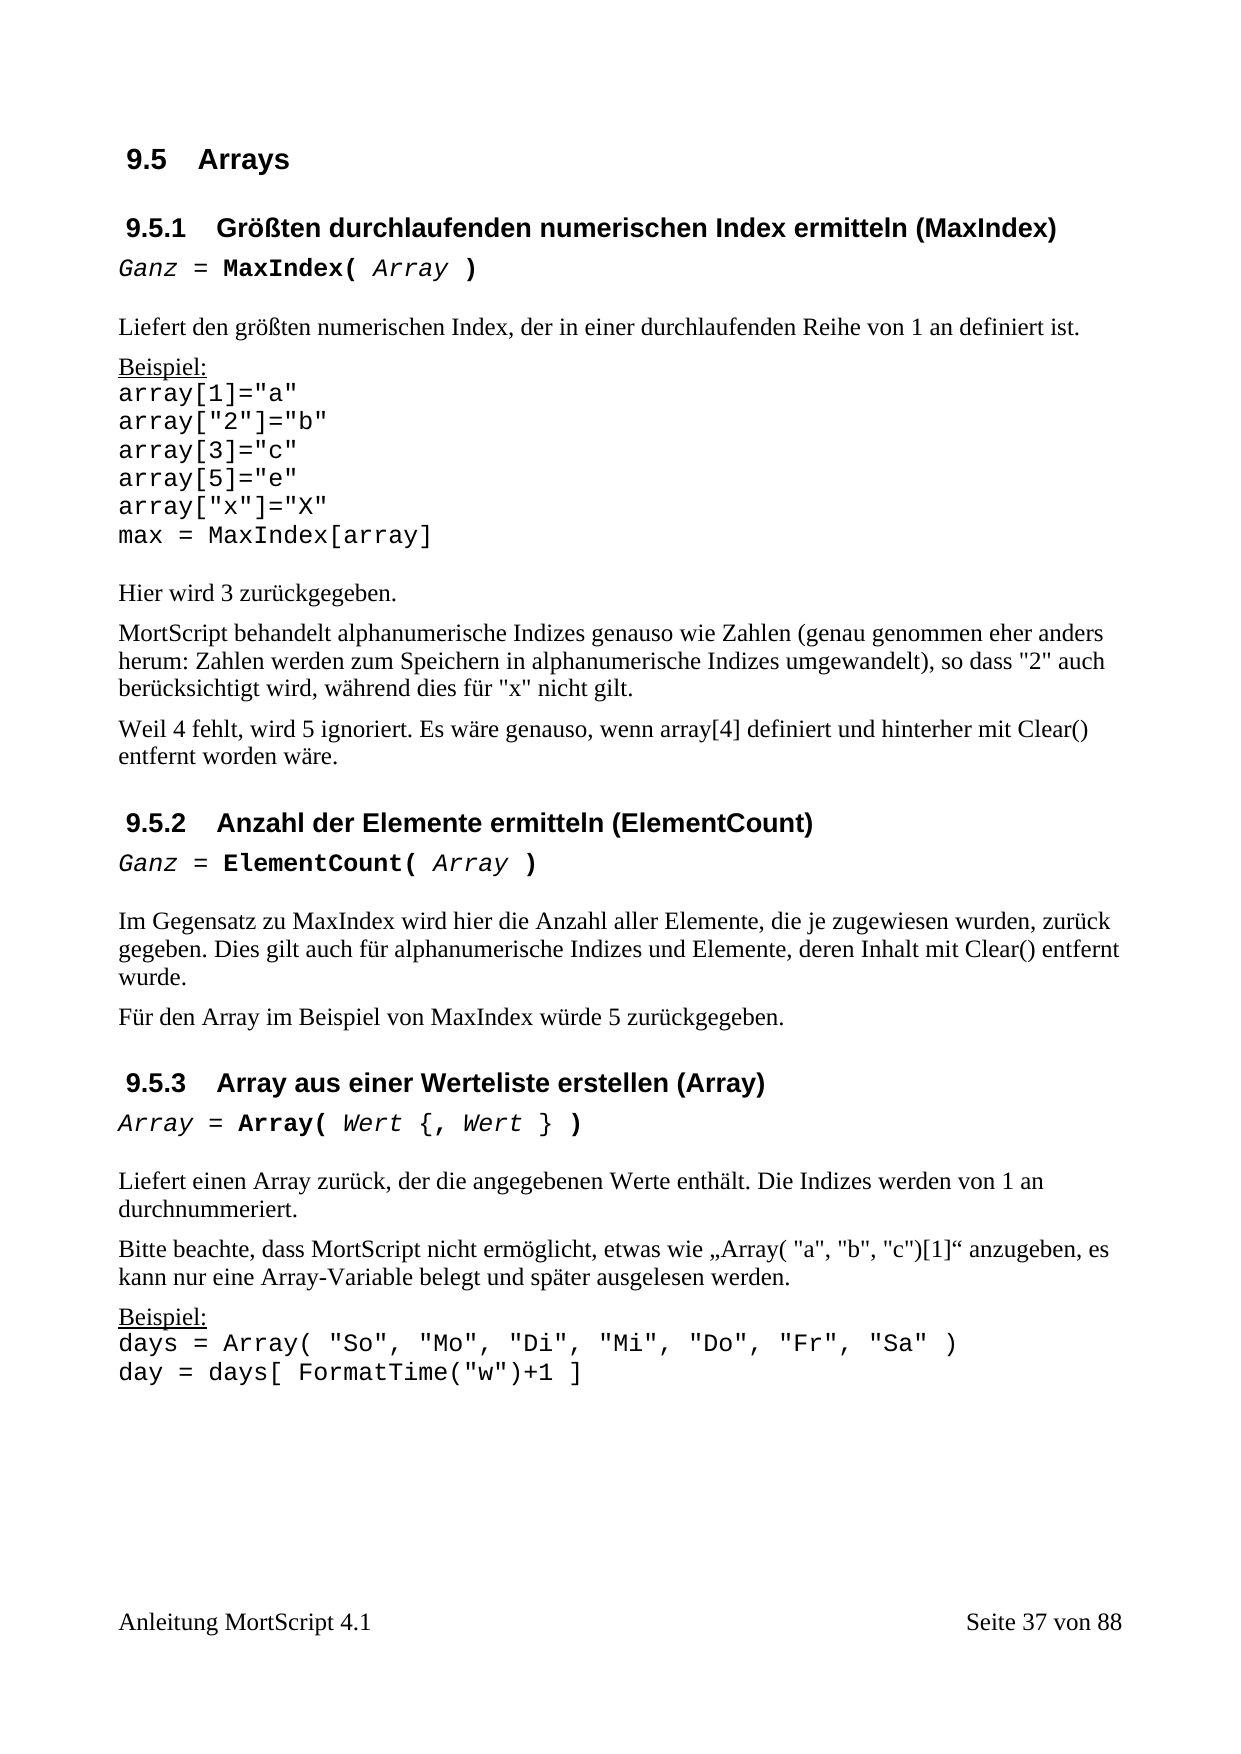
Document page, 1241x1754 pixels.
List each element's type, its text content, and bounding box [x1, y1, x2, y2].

text array["x"]="X" [118, 494, 1122, 522]
subtitle Größten durchlaufenden numerischen Index ermitteln (MaxIndex) [118, 213, 1122, 243]
subtitle Array aus einer Werteliste erstellen (Array) [118, 1068, 1122, 1098]
text Ganz = MaxIndex( Array ) [118, 256, 1122, 284]
subtitle Anzahl der Elemente ermitteln (ElementCount) [118, 808, 1122, 838]
text Array = Array( Wert {, Wert } ) [118, 1111, 1122, 1139]
text Weil 4 fehlt, wird 5 ignoriert. Es wäre genauso, wenn array[4] definiert und hinterher mit Clear() entfernt worden wäre. [118, 715, 1122, 770]
text day = days[ FormatTime("w")+1 ] [118, 1359, 1122, 1388]
subtitle Arrays [118, 143, 1122, 176]
text Bitte beachte, dass MortScript nicht ermöglicht, etwas wie „Array( "a", "b", "c")[1]“ anzugeben, es kann nur eine Array-Variable belegt und später ausgelesen werden. [118, 1235, 1122, 1291]
text Im Gegensatz zu MaxIndex wird hier die Anzahl aller Elemente, die je zugewiesen wurden, zurück gegeben. Dies gilt auch für alphanumerische Indizes und Elemente, deren Inhalt mit Clear() entfernt wurde. [118, 907, 1122, 990]
text array["2"]="b" [118, 409, 1122, 437]
text MortScript behandelt alphanumerische Indizes genauso wie Zahlen (genau genommen eher anders herum: Zahlen werden zum Speichern in alphanumerische Indizes umgewandelt), so dass "2" auch berücksichtigt wird, während dies für "x" nicht gilt. [118, 619, 1122, 702]
text Beispiel: [118, 1303, 1122, 1331]
text array[5]="e" [118, 466, 1122, 494]
text Für den Array im Beispiel von MaxIndex würde 5 zurückgegeben. [118, 1003, 1122, 1031]
text Liefert den größten numerischen Index, der in einer durchlaufenden Reihe von 1 an definiert ist. [118, 313, 1122, 340]
text Hier wird 3 zurückgegeben. [118, 579, 1122, 607]
text Liefert einen Array zurück, der die angegebenen Werte enthält. Die Indizes werden von 1 an durchnummeriert. [118, 1167, 1122, 1223]
text max = MaxIndex[array] [118, 522, 1122, 551]
text Beispiel: [118, 353, 1122, 381]
text array[3]="c" [118, 437, 1122, 466]
text days = Array( "So", "Mo", "Di", "Mi", "Do", "Fr", "Sa" ) [118, 1331, 1122, 1359]
text array[1]="a" [118, 381, 1122, 409]
text Ganz = ElementCount( Array ) [118, 851, 1122, 879]
